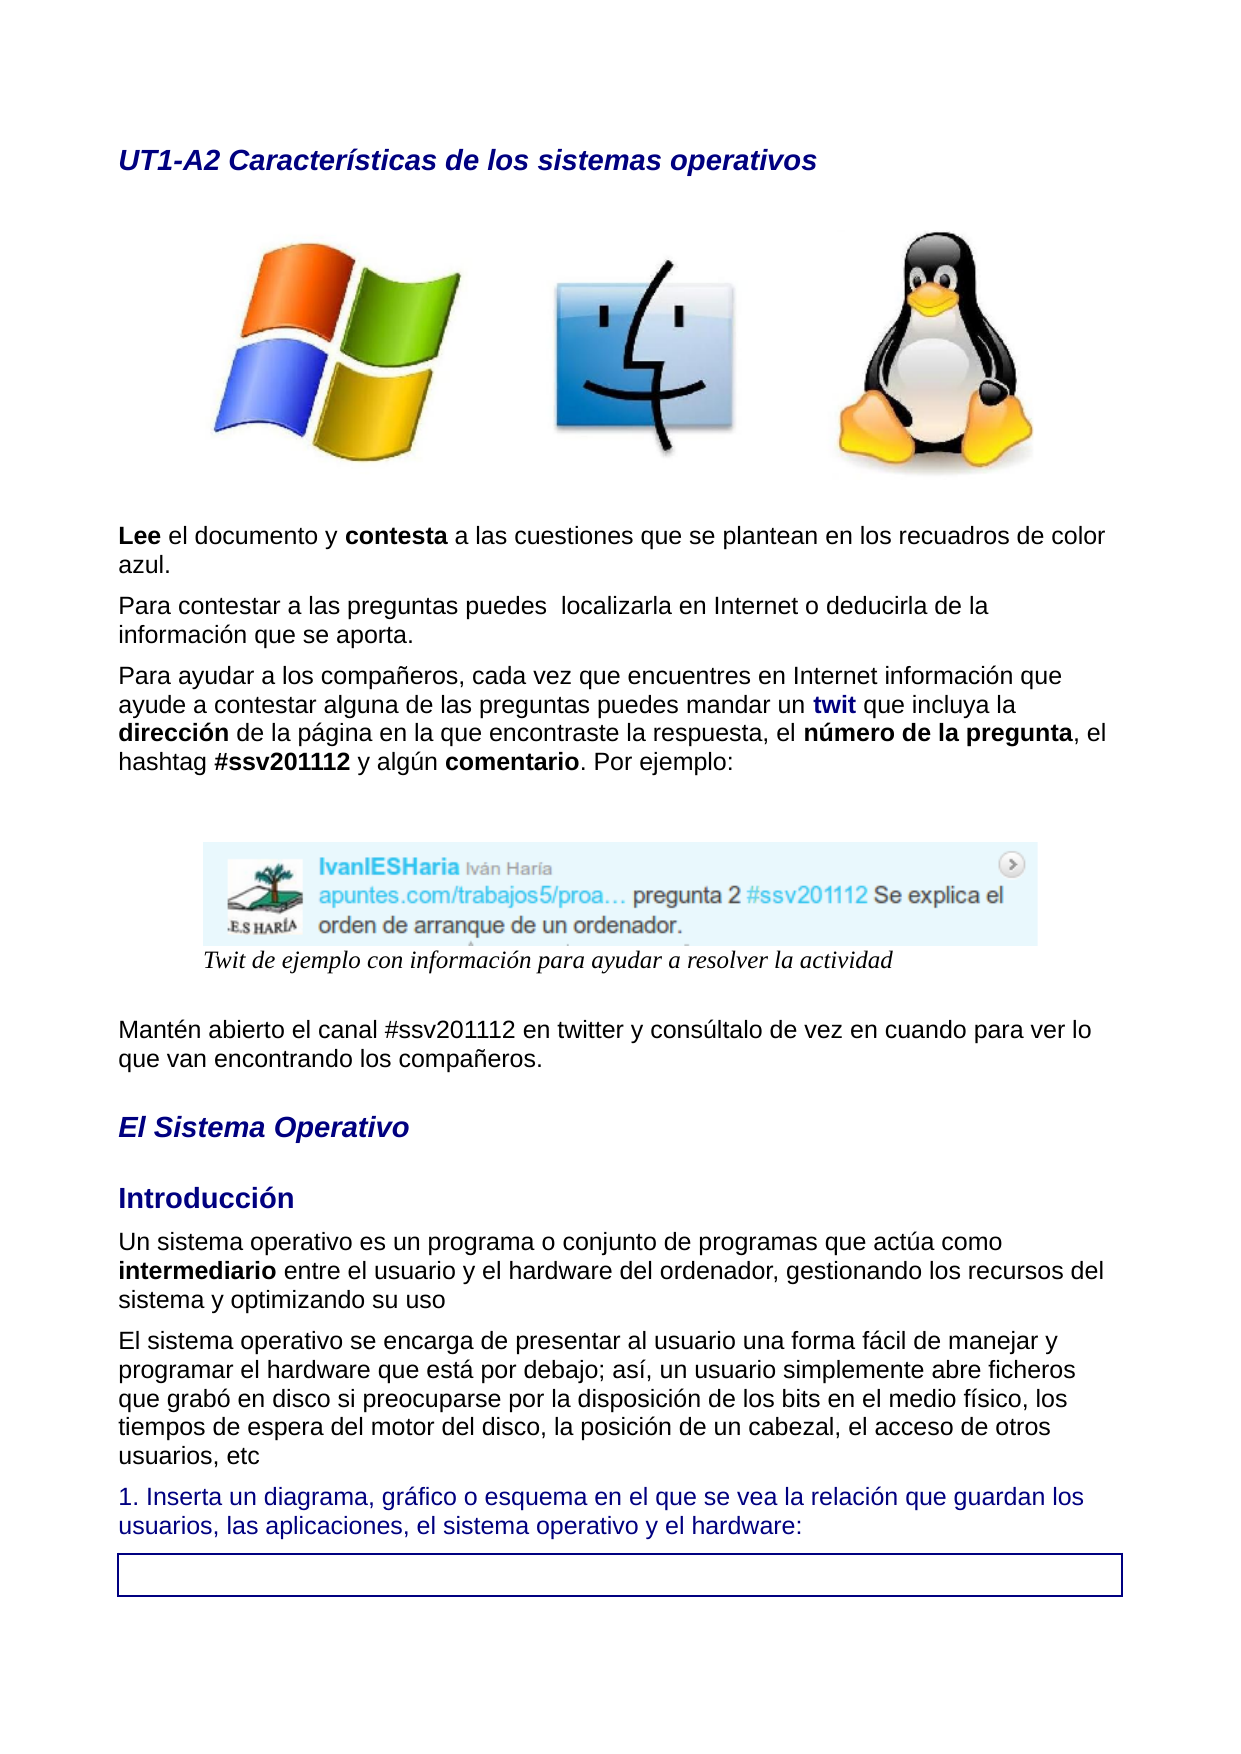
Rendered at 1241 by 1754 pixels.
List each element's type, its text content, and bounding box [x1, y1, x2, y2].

text Un sistema operativo es un programa o conjunto de programas que actúa como intermediario entre el usuario y el hardware del ordenador, gestionando los recursos del sistema y optimizando su uso [118, 1227, 1122, 1314]
text Lee el documento y contesta a las cuestiones que se plantean en los recuadros de color azul. [118, 521, 1122, 578]
picture [199, 230, 1041, 480]
text Para contestar a las preguntas puedes localizarla en Internet o deducirla de la información que se aporta. [118, 591, 1122, 648]
text Para ayudar a los compañeros, cada vez que encuentres en Internet información que ayude a contestar alguna de las preguntas puedes mandar un twit que incluya la dirección de la página en la que encontraste la respuesta, el número de la pregunta, el hashtag #ssv201112 y algún comentario. Por ejemplo: [118, 661, 1122, 776]
text 1. Inserta un diagrama, gráfico o esquema en el que se vea la relación que guardan los usuarios, las aplicaciones, el sistema operativo y el hardware: [118, 1482, 1122, 1540]
subtitle Introducción [118, 1181, 1122, 1215]
text Mantén abierto el canal #ssv201112 en twitter y consúltalo de vez en cuando para ver lo que van encontrando los compañeros. [118, 1015, 1122, 1073]
subtitle El Sistema Operativo [118, 1110, 1122, 1144]
text Twit de ejemplo con información para ayudar a resolver la actividad [203, 946, 1037, 974]
picture [203, 842, 1038, 946]
text El sistema operativo se encarga de presentar al usuario una forma fácil de manejar y programar el hardware que está por debajo; así, un usuario simplemente abre ficheros que grabó en disco si preocuparse por la disposición de los bits en el medio físico, los tiempos de espera del motor del disco, la posición de un cabezal, el acceso de otros usuarios, etc [118, 1326, 1122, 1470]
table_header [119, 1555, 1121, 1595]
subtitle UT1-A2 Características de los sistemas operativos [118, 143, 1122, 177]
